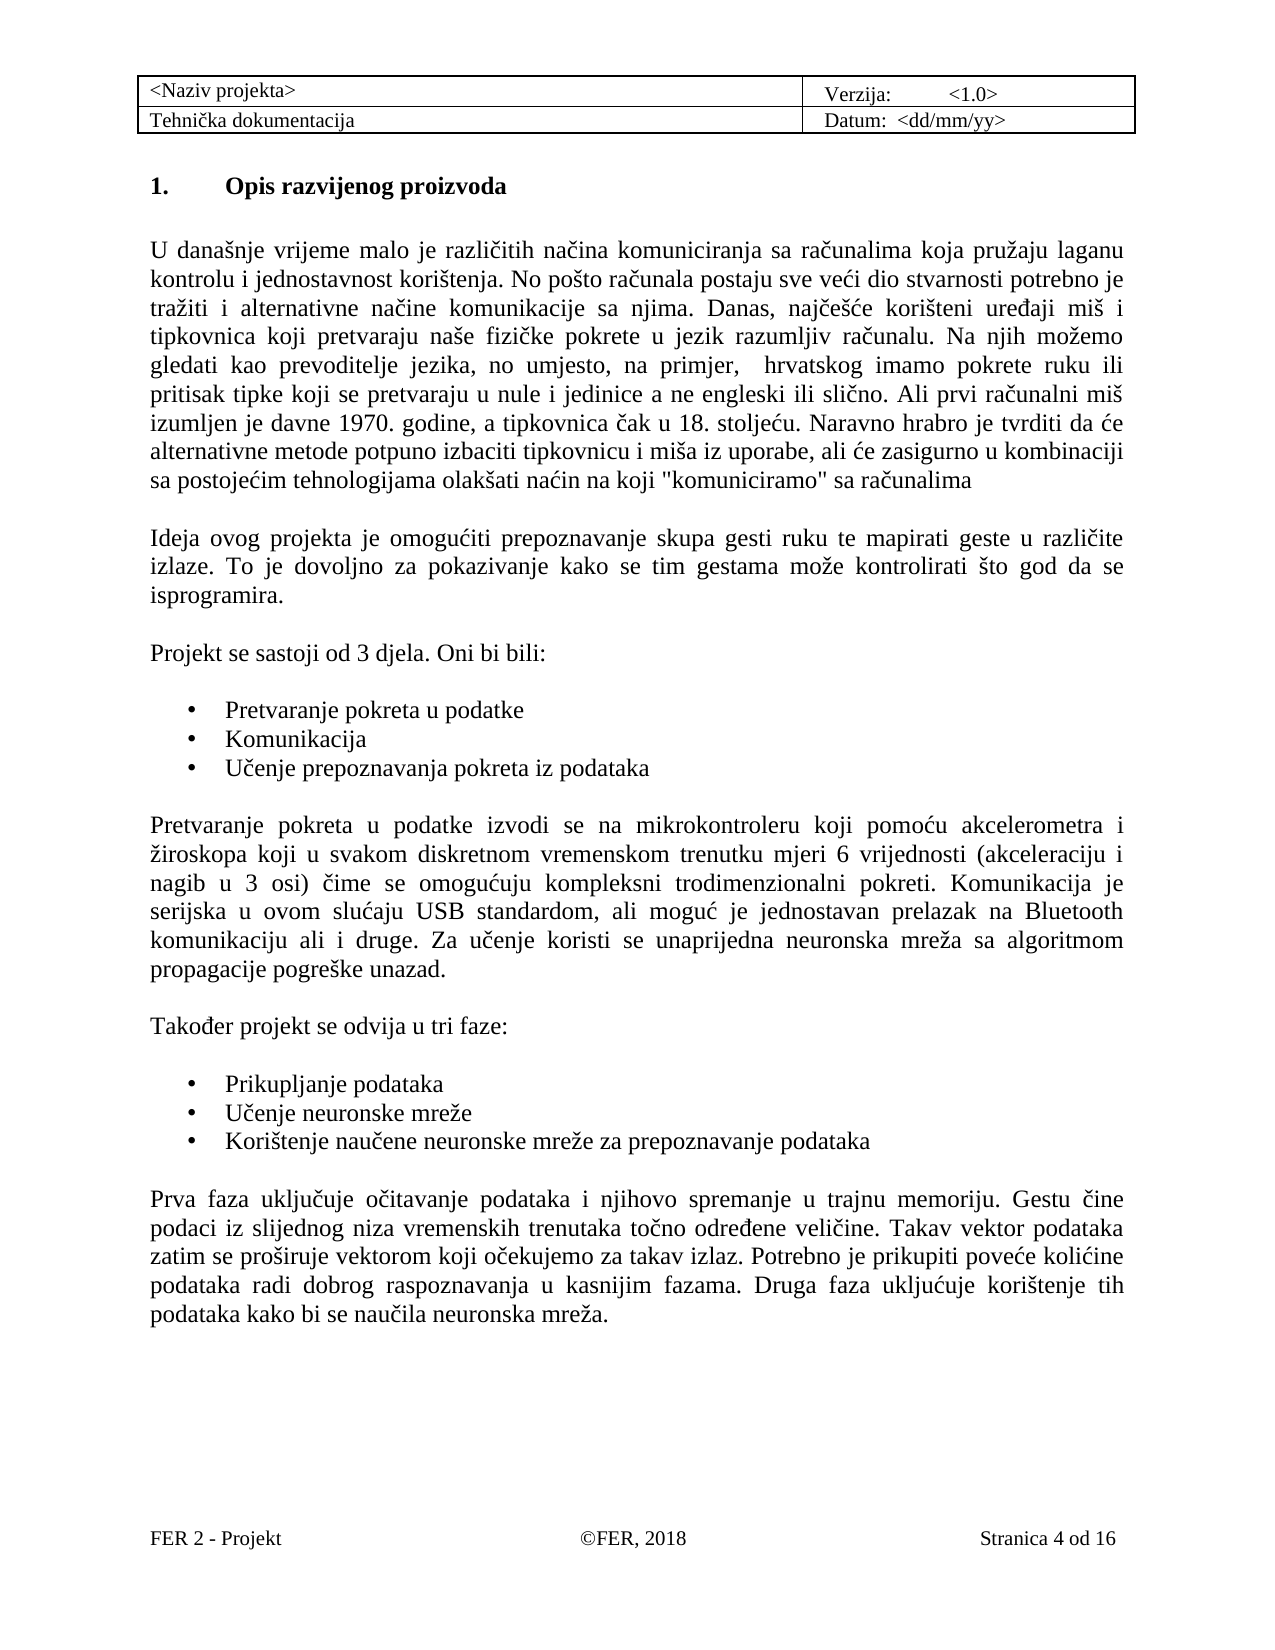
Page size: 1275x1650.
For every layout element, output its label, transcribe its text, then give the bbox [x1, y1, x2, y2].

text Ideja ovog projekta je omogućiti prepoznavanje skupa gesti ruku te mapirati geste u različite izlaze. To je dovoljno za pokazivanje kako se tim gestama može kontrolirati što god da se isprogramira. [150, 523, 1125, 609]
subtitle Opis razvijenog proizvoda [150, 171, 1125, 200]
list Komunikacija [187, 724, 1125, 753]
list Učenje prepoznavanja pokreta iz podataka [187, 753, 1125, 781]
text Projekt se sastoji od 3 djela. Oni bi bili: [150, 638, 1125, 666]
list Korištenje naučene neuronske mreže za prepoznavanje podataka [187, 1126, 1125, 1155]
list Pretvaranje pokreta u podatke [187, 695, 1125, 724]
text Također projekt se odvija u tri faze: [150, 1011, 1125, 1040]
text Pretvaranje pokreta u podatke izvodi se na mikrokontroleru koji pomoću akcelerometra i žiroskopa koji u svakom diskretnom vremenskom trenutku mjeri 6 vrijednosti (akceleraciju i nagib u 3 osi) čime se omogućuju kompleksni trodimenzionalni pokreti. Komunikacija je serijska u ovom slućaju USB standardom, ali moguć je jednostavan prelazak na Bluetooth komunikaciju ali i druge. Za učenje koristi se unaprijedna neuronska mreža sa algoritmom propagacije pogreške unazad. [150, 810, 1125, 983]
list Prikupljanje podataka [187, 1069, 1125, 1098]
list Učenje neuronske mreže [187, 1098, 1125, 1126]
text Prva faza uključuje očitavanje podataka i njihovo spremanje u trajnu memoriju. Gestu čine podaci iz slijednog niza vremenskih trenutaka točno određene veličine. Takav vektor podataka zatim se proširuje vektorom koji očekujemo za takav izlaz. Potrebno je prikupiti poveće kolićine podataka radi dobrog raspoznavanja u kasnijim fazama. Druga faza ukljućuje korištenje tih podataka kako bi se naučila neuronska mreža. [150, 1184, 1125, 1328]
text U današnje vrijeme malo je različitih načina komuniciranja sa računalima koja pružaju laganu kontrolu i jednostavnost korištenja. No pošto računala postaju sve veći dio stvarnosti potrebno je tražiti i alternativne načine komunikacije sa njima. Danas, najčešće korišteni uređaji miš i tipkovnica koji pretvaraju naše fizičke pokrete u jezik razumljiv računalu. Na njih možemo gledati kao prevoditelje jezika, no umjesto, na primjer, hrvatskog imamo pokrete ruku ili pritisak tipke koji se pretvaraju u nule i jedinice a ne engleski ili slično. Ali prvi računalni miš izumljen je davne 1970. godine, a tipkovnica čak u 18. stoljeću. Naravno hrabro je tvrditi da će alternativne metode potpuno izbaciti tipkovnicu i miša iz uporabe, ali će zasigurno u kombinaciji sa postojećim tehnologijama olakšati naćin na koji "komuniciramo" sa računalima [150, 235, 1125, 494]
